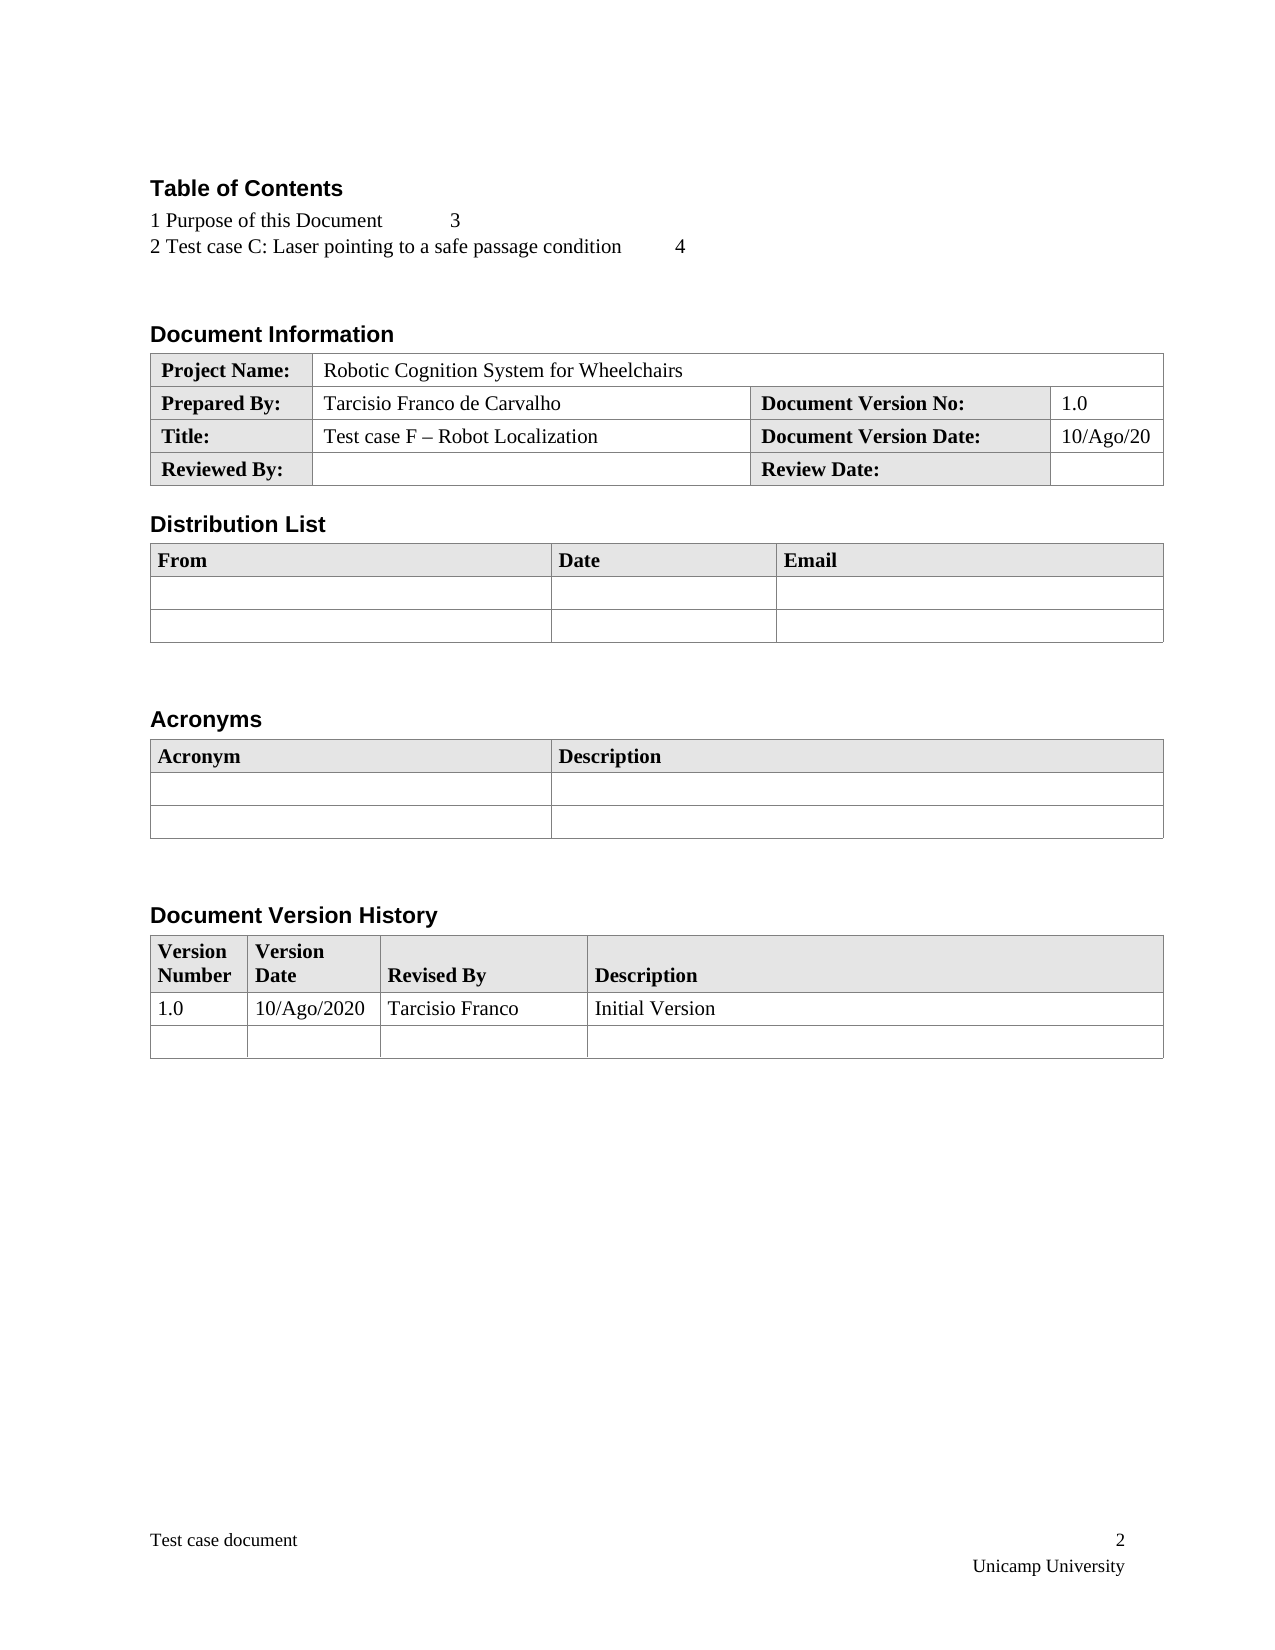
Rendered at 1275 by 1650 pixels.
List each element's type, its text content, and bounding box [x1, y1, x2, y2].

table_header Date [552, 544, 776, 576]
table_cell Document Version No: [751, 387, 1050, 419]
table_cell Reviewed By: [151, 453, 312, 485]
table_cell Prepared By: [151, 387, 312, 419]
table_cell [1051, 453, 1163, 485]
table_cell [552, 577, 776, 609]
table_cell Review Date: [751, 453, 1050, 485]
table_cell [151, 610, 551, 642]
subtitle Distribution List [150, 511, 1125, 537]
table_cell 10/Ago/20 [1051, 420, 1163, 452]
table_header Robotic Cognition System for Wheelchairs [313, 354, 1163, 386]
table_header From [151, 544, 551, 576]
subtitle Table of Contents [150, 175, 1125, 201]
table_cell [151, 806, 551, 838]
table_cell 1.0 [151, 993, 247, 1024]
text 1 Purpose of this Document 3 [150, 208, 1125, 232]
table_cell [777, 610, 1163, 642]
table_header Description [588, 936, 1163, 992]
text 2 Test case C: Laser pointing to a safe passage condition 4 [150, 234, 1125, 258]
table_cell Initial Version [588, 993, 1163, 1024]
table_cell Document Version Date: [751, 420, 1050, 452]
table_cell [552, 806, 1163, 838]
table_cell [552, 610, 776, 642]
table_cell Test case F – Robot Localization [313, 420, 750, 452]
table_cell Tarcisio Franco [381, 993, 587, 1024]
subtitle Acronyms [150, 706, 1125, 733]
table_cell [151, 773, 551, 805]
table_header Description [552, 740, 1163, 772]
table_cell [381, 1026, 587, 1057]
table_cell Title: [151, 420, 312, 452]
table_header Email [777, 544, 1163, 576]
table_header Project Name: [151, 354, 312, 386]
table_cell [777, 577, 1163, 609]
table_header Version Number [151, 936, 247, 992]
subtitle Document Information [150, 321, 1125, 347]
table_cell [151, 1026, 247, 1057]
table_header Revised By [381, 936, 587, 992]
table_cell Tarcisio Franco de Carvalho [313, 387, 750, 419]
table_header Acronym [151, 740, 551, 772]
table_cell 1.0 [1051, 387, 1163, 419]
table_cell [588, 1026, 1163, 1057]
table_cell [552, 773, 1163, 805]
table_cell [248, 1026, 380, 1057]
subtitle Document Version History [150, 902, 1125, 928]
table_header Version Date [248, 936, 380, 992]
table_cell 10/Ago/2020 [248, 993, 380, 1024]
table_cell [313, 453, 750, 485]
table_cell [151, 577, 551, 609]
